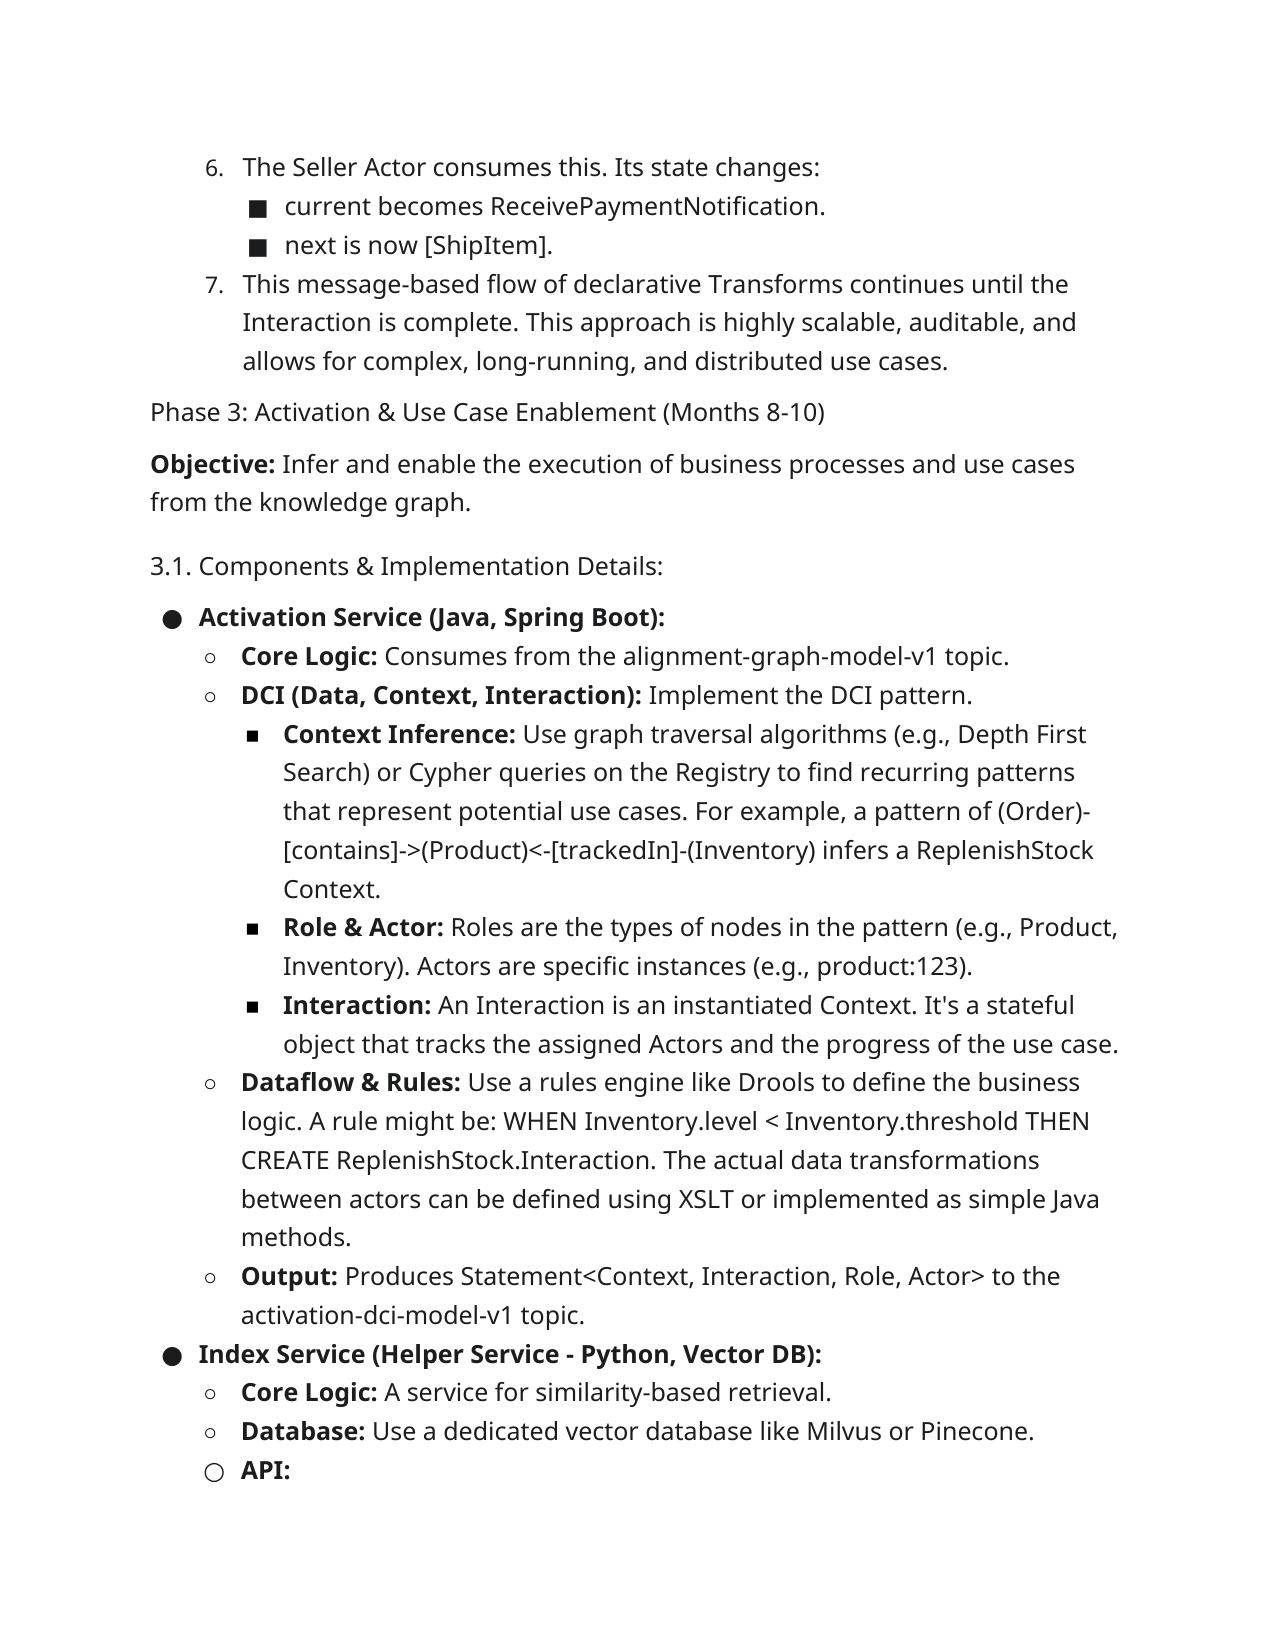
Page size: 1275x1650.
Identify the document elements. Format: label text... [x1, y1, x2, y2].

list Core Logic: A service for similarity-based retrieval. [203, 1375, 1125, 1409]
list API: [203, 1452, 1125, 1487]
list current becomes ReceivePaymentNotification. [247, 189, 1125, 223]
list The Seller Actor consumes this. Its state changes: [205, 150, 1125, 184]
list Context Inference: Use graph traversal algorithms (e.g., Depth First Search) or Cypher queries on the Registry to find recurring patterns that represent potential use cases. For example, a pattern of (Order)-[contains]->(Product)<-[trackedIn]-(Inventory) infers a ReplenishStock Context. [245, 716, 1125, 905]
list Index Service (Helper Service - Python, Vector DB): [161, 1336, 1125, 1370]
list Output: Produces Statement<Context, Interaction, Role, Actor> to the activation-dci-model-v1 topic. [203, 1259, 1125, 1332]
list Database: Use a dedicated vector database like Milvus or Pinecone. [203, 1414, 1125, 1448]
list Role & Actor: Roles are the types of nodes in the pattern (e.g., Product, Inventory). Actors are specific instances (e.g., product:123). [245, 910, 1125, 983]
list Core Logic: Consumes from the alignment-graph-model-v1 topic. [203, 639, 1125, 673]
list Dataflow & Rules: Use a rules engine like Drools to define the business logic. A rule might be: WHEN Inventory.level < Inventory.threshold THEN CREATE ReplenishStock.Interaction. The actual data transformations between actors can be defined using XSLT or implemented as simple Java methods. [203, 1065, 1125, 1254]
subtitle Phase 3: Activation & Use Case Enablement (Months 8-10) [150, 395, 1125, 429]
subtitle 3.1. Components & Implementation Details: [150, 549, 1125, 583]
list Interaction: An Interaction is an instantiated Context. It's a stateful object that tracks the assigned Actors and the progress of the use case. [245, 987, 1125, 1060]
list DCI (Data, Context, Interaction): Implement the DCI pattern. [203, 677, 1125, 712]
text Objective: Infer and enable the execution of business processes and use cases from the knowledge graph. [150, 446, 1125, 519]
list next is now [ShipItem]. [247, 227, 1125, 262]
list This message-based flow of declarative Transforms continues until the Interaction is complete. This approach is highly scalable, auditable, and allows for complex, long-running, and distributed use cases. [205, 266, 1125, 378]
list Activation Service (Java, Spring Boot): [161, 600, 1125, 634]
